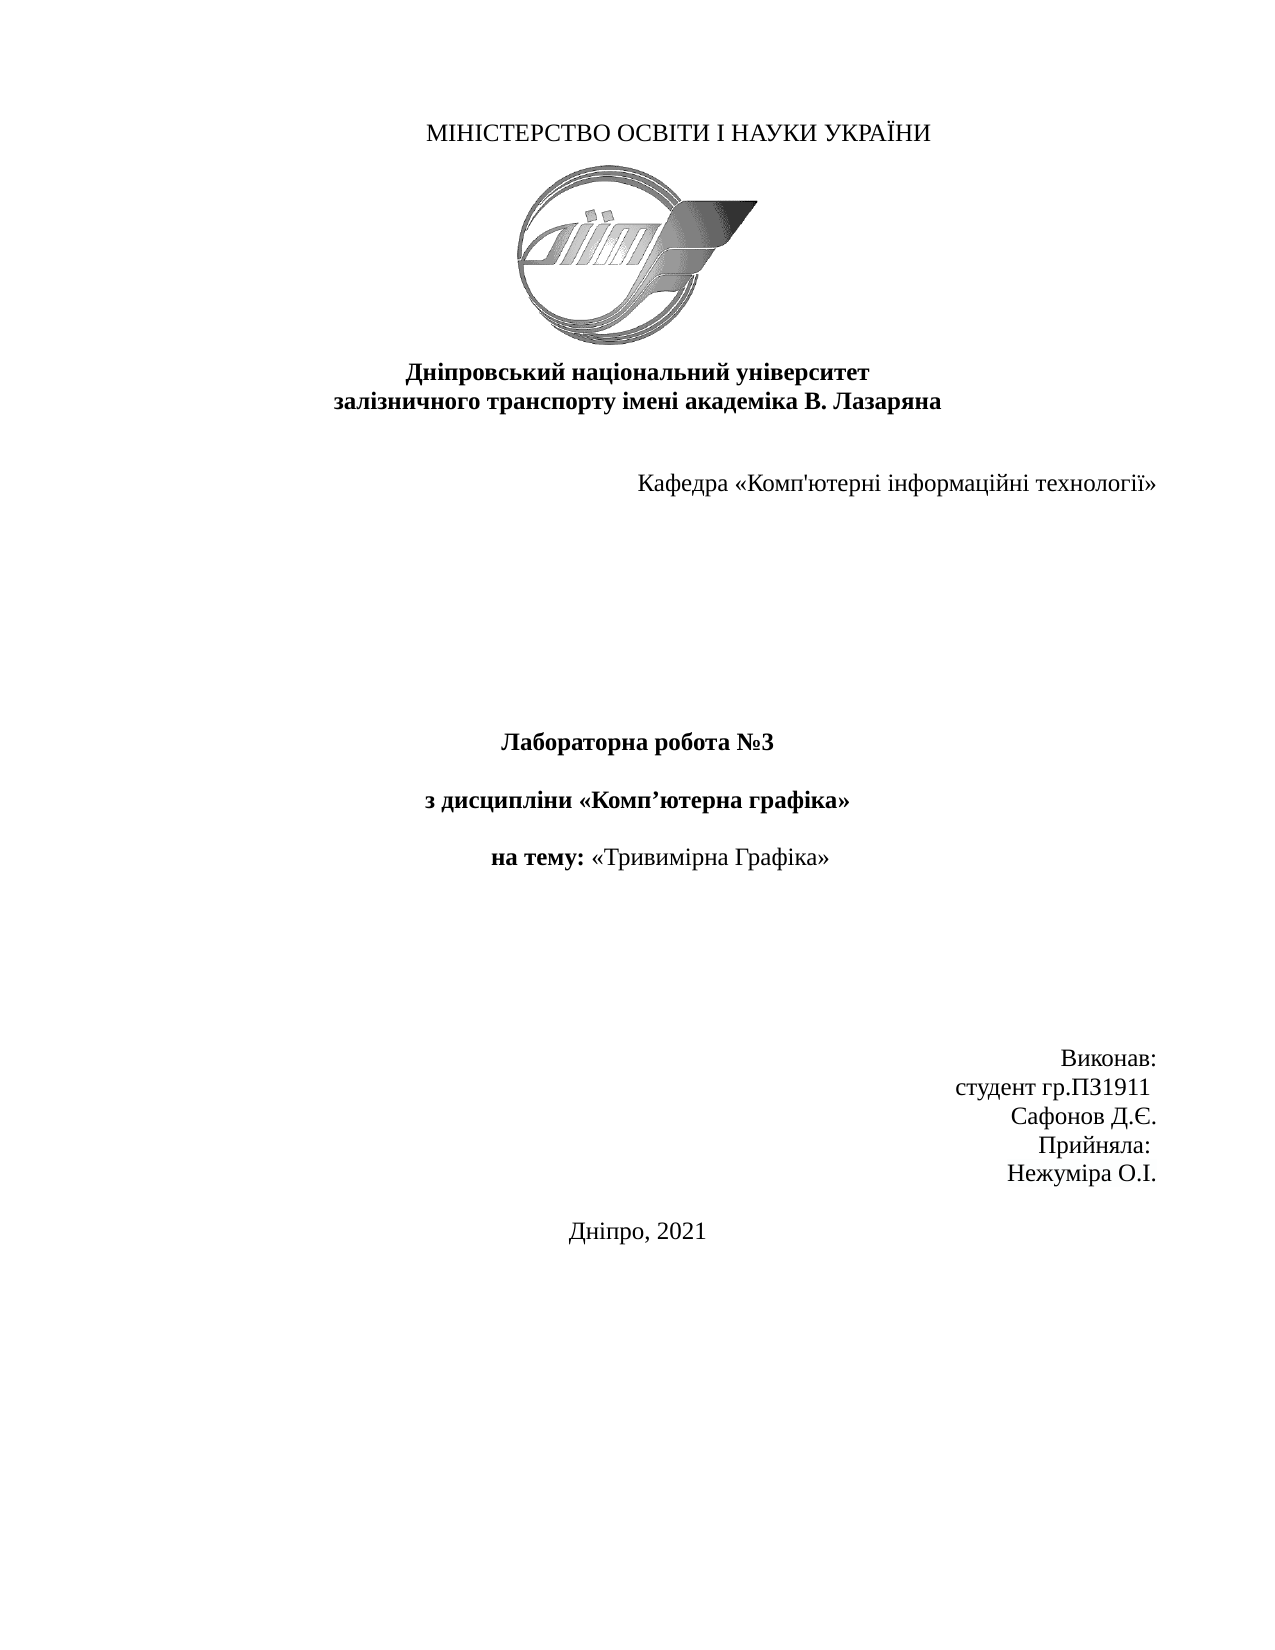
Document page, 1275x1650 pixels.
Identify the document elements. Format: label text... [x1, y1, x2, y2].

text Сафонов Д.Є. [709, 1101, 1157, 1130]
text Дніпровський національний університет залізничного транспорту імені академіка В. Лазаряна [118, 357, 1157, 415]
text МІНІСТЕРСТВО ОСВІТИ І НАУКИ УКРАЇНИ [155, 118, 1157, 147]
text Прийняла: [709, 1130, 1157, 1158]
text на тему: «Тривимірна Графіка» [118, 842, 1157, 871]
text з дисципліни «Комп’ютерна графіка» [118, 756, 1157, 813]
text Лабораторна робота №3 [118, 727, 1157, 756]
text Нежуміра О.І. [709, 1158, 1157, 1187]
text Дніпро, 2021 [118, 1216, 1157, 1245]
text Виконав: [118, 1043, 1157, 1072]
text Кафедра «Комп'ютерні інформаційні технології» [118, 468, 1157, 497]
text студент гр.ПЗ1911 [709, 1072, 1157, 1101]
